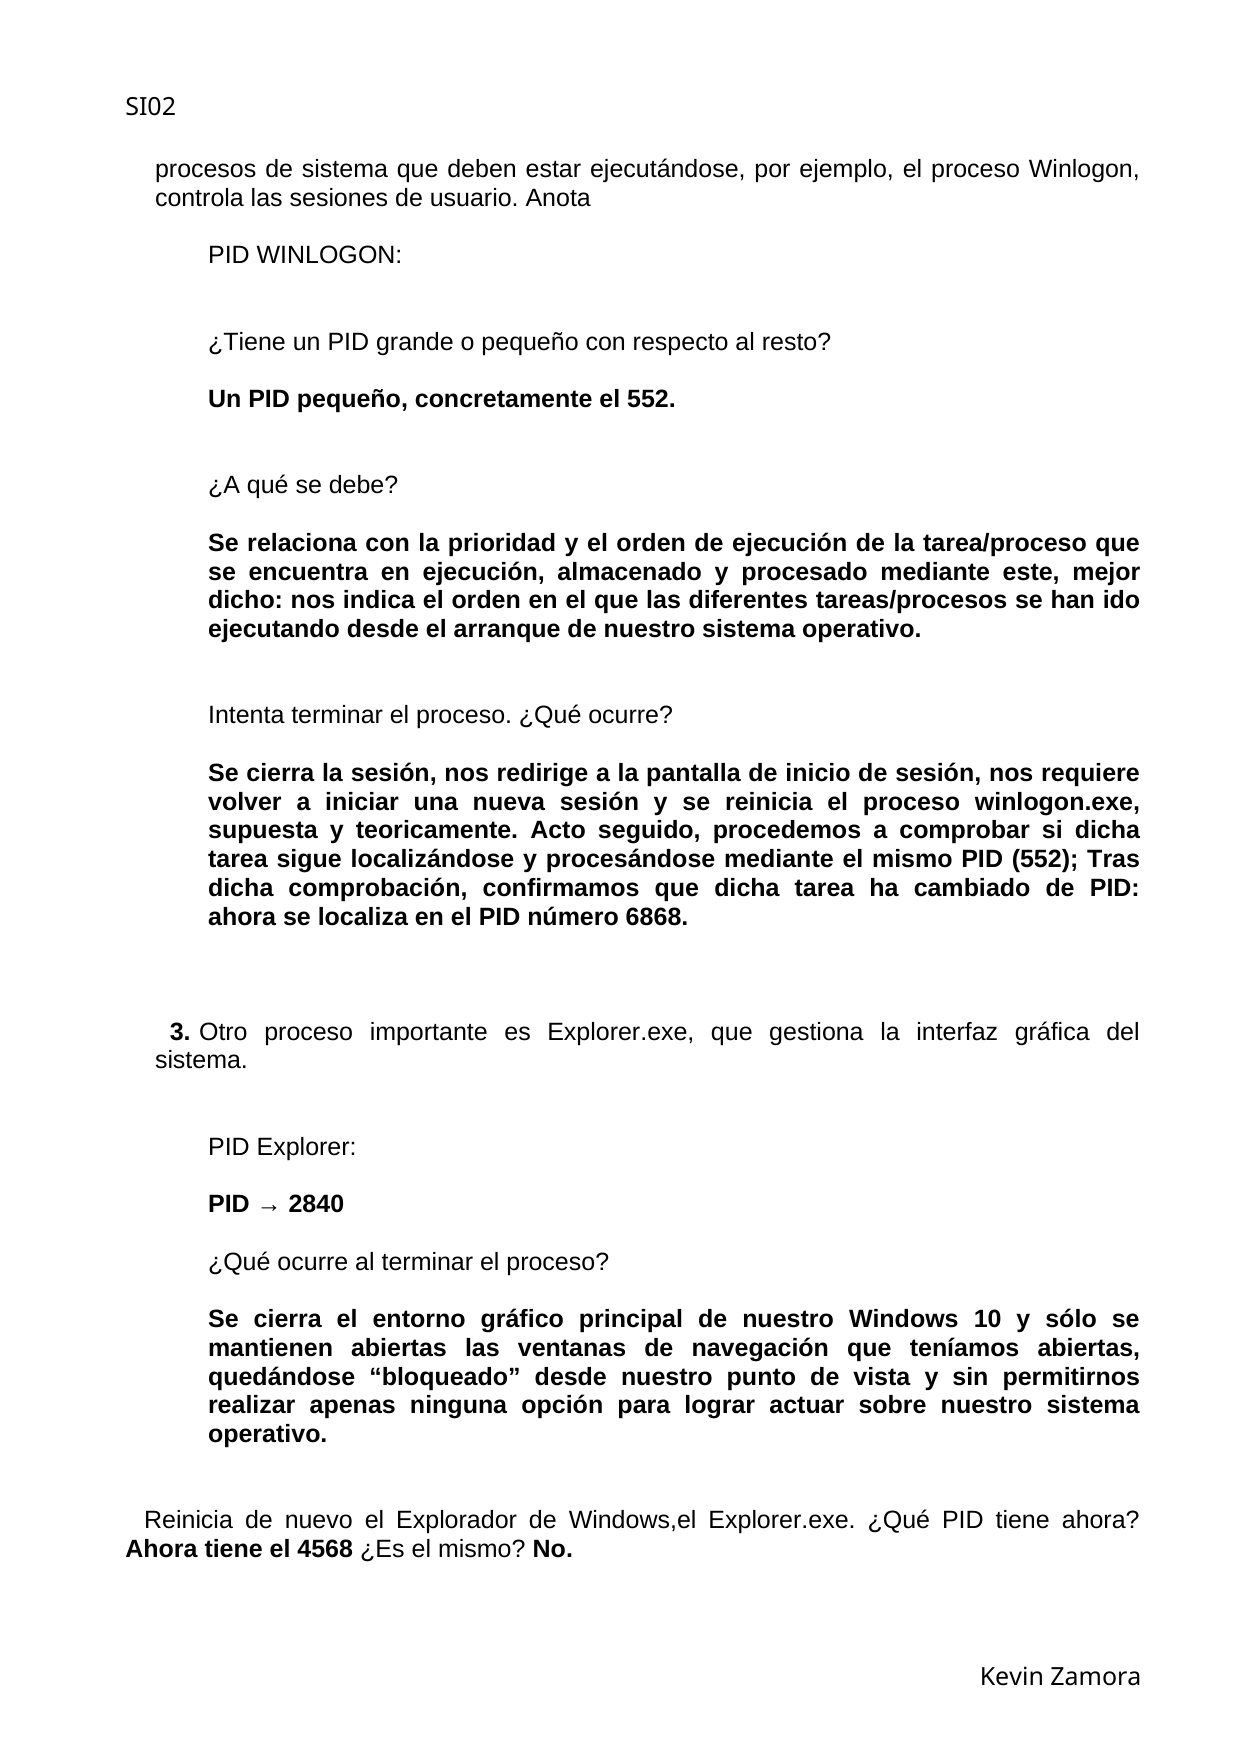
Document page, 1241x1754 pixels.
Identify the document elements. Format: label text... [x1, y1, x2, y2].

text PID WINLOGON: [208, 240, 1141, 269]
list Otro proceso importante es Explorer.exe, que gestiona la interfaz gráfica del sistema. [155, 1017, 1141, 1074]
text Se relaciona con la prioridad y el orden de ejecución de la tarea/proceso que se encuentra en ejecución, almacenado y procesado mediante este, mejor dicho: nos indica el orden en el que las diferentes tareas/procesos se han ido ejecutando desde el arranque de nuestro sistema operativo. [208, 528, 1141, 643]
text PID Explorer: [208, 1132, 1141, 1160]
text Se cierra el entorno gráfico principal de nuestro Windows 10 y sólo se mantienen abiertas las ventanas de navegación que teníamos abiertas, quedándose “bloqueado” desde nuestro punto de vista y sin permitirnos realizar apenas ninguna opción para lograr actuar sobre nuestro sistema operativo. [208, 1304, 1141, 1448]
text Intenta terminar el proceso. ¿Qué ocurre? [208, 700, 1141, 729]
list procesos de sistema que deben estar ejecutándose, por ejemplo, el proceso Winlogon, controla las sesiones de usuario. Anota [155, 154, 1141, 212]
text ¿A qué se debe? [208, 470, 1141, 499]
text PID → 2840 [208, 1189, 1141, 1218]
text Reinicia de nuevo el Explorador de Windows,el Explorer.exe. ¿Qué PID tiene ahora? Ahora tiene el 4568 ¿Es el mismo? No. [125, 1505, 1141, 1563]
text ¿Qué ocurre al terminar el proceso? [208, 1247, 1141, 1275]
text Un PID pequeño, concretamente el 552. [208, 384, 1141, 413]
text ¿Tiene un PID grande o pequeño con respecto al resto? [208, 327, 1141, 355]
text Se cierra la sesión, nos redirige a la pantalla de inicio de sesión, nos requiere volver a iniciar una nueva sesión y se reinicia el proceso winlogon.exe, supuesta y teoricamente. Acto seguido, procedemos a comprobar si dicha tarea sigue localizándose y procesándose mediante el mismo PID (552); Tras dicha comprobación, confirmamos que dicha tarea ha cambiado de PID: ahora se localiza en el PID número 6868. [208, 758, 1141, 930]
